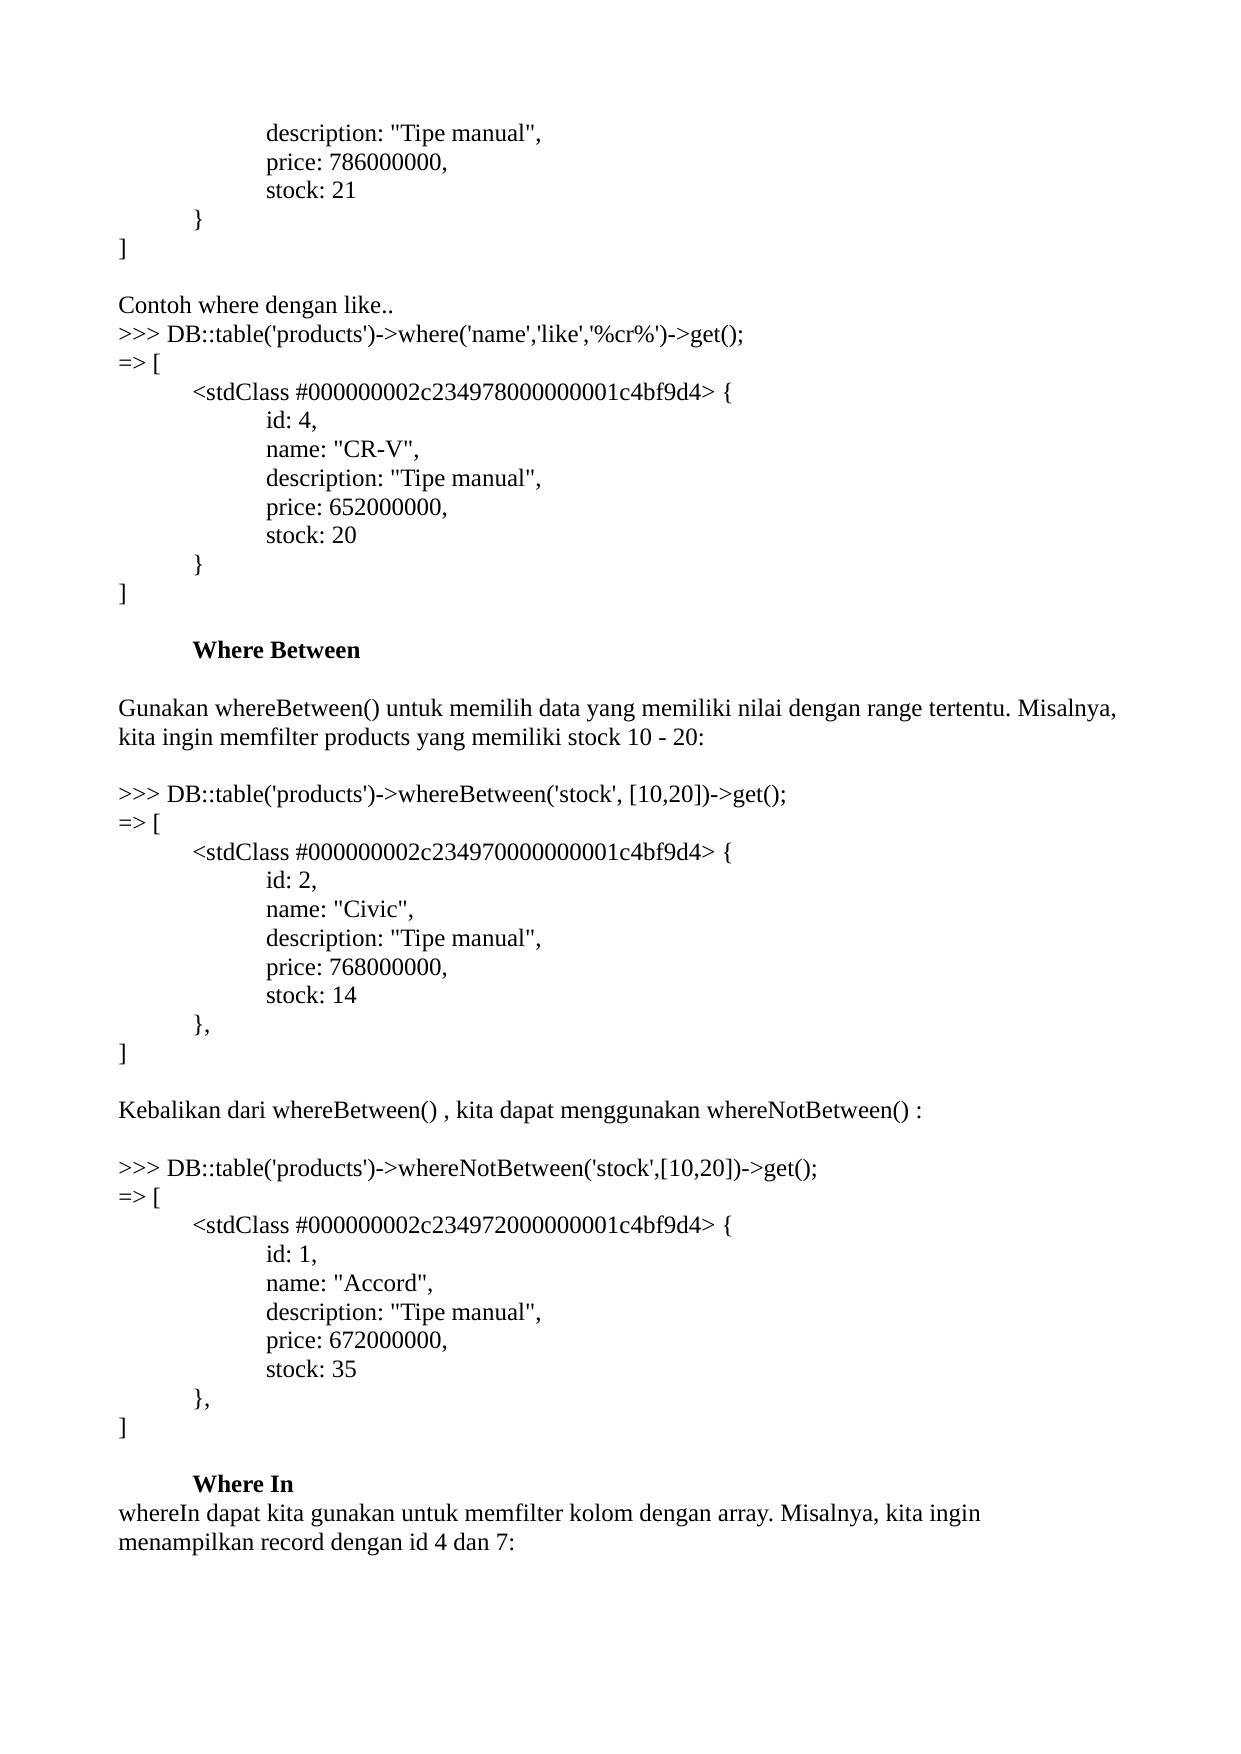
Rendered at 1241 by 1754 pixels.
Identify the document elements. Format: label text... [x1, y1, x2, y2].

text } [118, 204, 1122, 233]
text ] [118, 1412, 1122, 1441]
text => [ [118, 808, 1122, 837]
text description: "Tipe manual", [118, 463, 1122, 492]
text id: 2, [118, 866, 1122, 894]
text >>> DB::table('products')->whereNotBetween('stock',[10,20])->get(); [118, 1153, 1122, 1182]
text } [118, 549, 1122, 578]
text => [ [118, 1182, 1122, 1211]
text <stdClass #000000002c234970000000001c4bf9d4> { [118, 837, 1122, 866]
text => [ [118, 348, 1122, 377]
text whereIn dapat kita gunakan untuk memfilter kolom dengan array. Misalnya, kita ingin menampilkan record dengan id 4 dan 7: [118, 1498, 1122, 1556]
text }, [118, 1009, 1122, 1038]
text ] [118, 578, 1122, 607]
text <stdClass #000000002c234972000000001c4bf9d4> { [118, 1211, 1122, 1239]
text }, [118, 1383, 1122, 1412]
text >>> DB::table('products')->where('name','like','%cr%')->get(); [118, 319, 1122, 348]
text price: 652000000, [118, 492, 1122, 521]
text description: "Tipe manual", [118, 923, 1122, 952]
text Kebalikan dari whereBetween() , kita dapat menggunakan whereNotBetween() : [118, 1096, 1122, 1124]
text Contoh where dengan like.. [118, 291, 1122, 319]
text stock: 20 [118, 521, 1122, 549]
text >>> DB::table('products')->whereBetween('stock', [10,20])->get(); [118, 779, 1122, 808]
text ] [118, 233, 1122, 262]
text description: "Tipe manual", [118, 118, 1122, 147]
text price: 786000000, [118, 147, 1122, 176]
text description: "Tipe manual", [118, 1297, 1122, 1326]
text stock: 14 [118, 981, 1122, 1009]
text kita ingin memfilter products yang memiliki stock 10 - 20: [118, 722, 1122, 751]
text Where In [118, 1469, 1122, 1498]
text name: "CR-V", [118, 434, 1122, 463]
text id: 1, [118, 1239, 1122, 1268]
text name: "Civic", [118, 894, 1122, 923]
text price: 672000000, [118, 1326, 1122, 1354]
text <stdClass #000000002c234978000000001c4bf9d4> { [118, 377, 1122, 406]
text Gunakan whereBetween() untuk memilih data yang memiliki nilai dengan range tertentu. Misalnya, [118, 693, 1122, 722]
text id: 4, [118, 406, 1122, 434]
text name: "Accord", [118, 1268, 1122, 1297]
text ] [118, 1038, 1122, 1067]
text stock: 35 [118, 1354, 1122, 1383]
text price: 768000000, [118, 952, 1122, 981]
text stock: 21 [118, 176, 1122, 204]
text Where Between [118, 636, 1122, 664]
